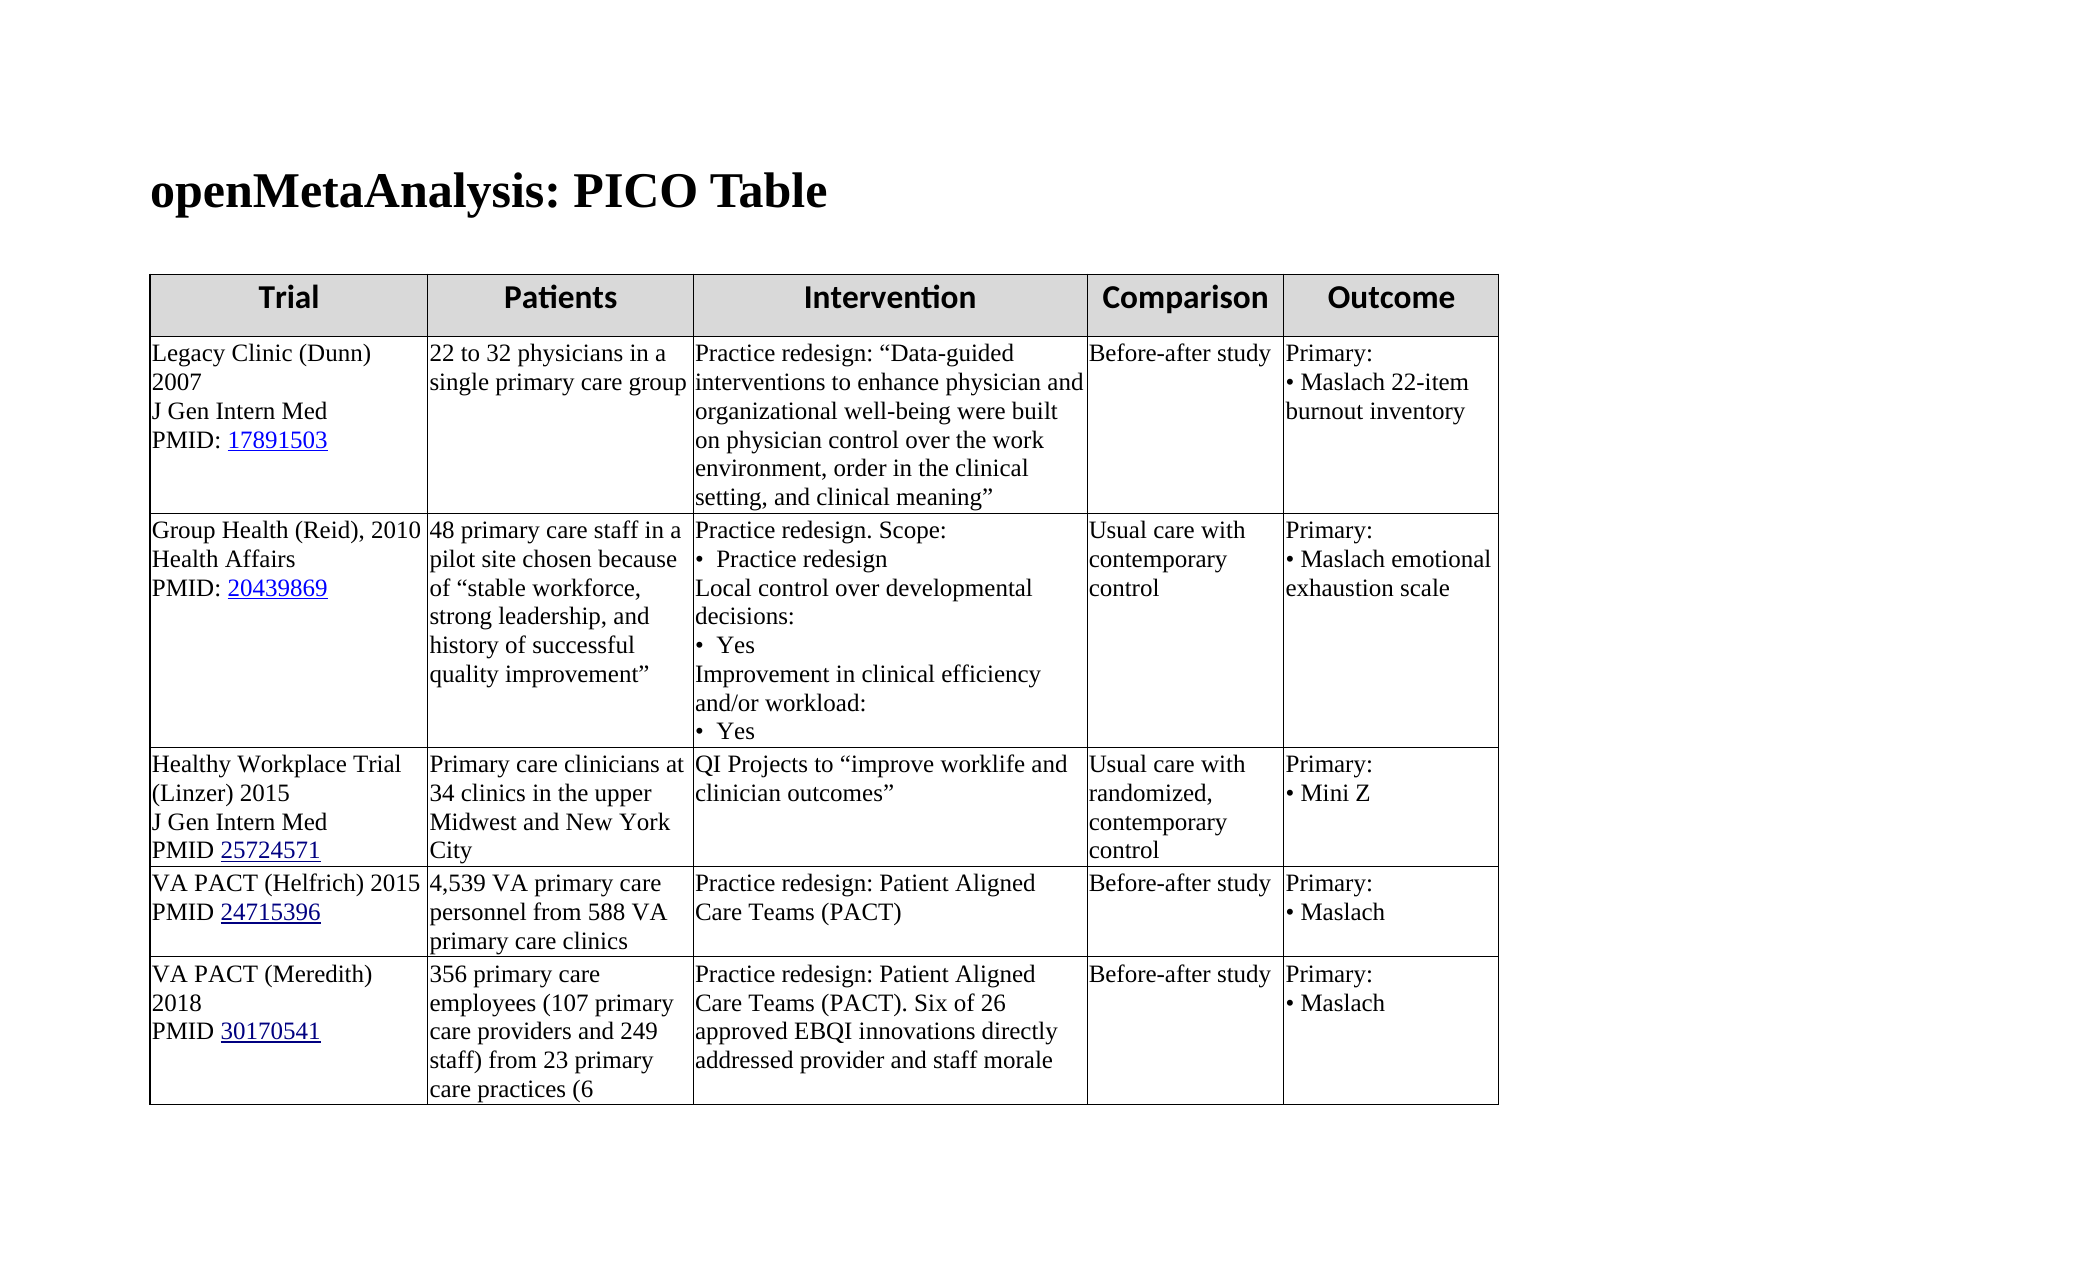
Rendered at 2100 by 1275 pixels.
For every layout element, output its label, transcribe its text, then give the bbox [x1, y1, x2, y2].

table_cell Practice redesign: Patient Aligned Care Teams (PACT). Six of 26 approved EBQI innovations directly addressed provider and staff morale [694, 957, 1087, 1104]
table_cell QI Projects to “improve worklife and clinician outcomes” [694, 748, 1087, 866]
table_header Outcome [1284, 275, 1498, 336]
table_cell Healthy Workplace Trial (Linzer) 2015 J Gen Intern Med PMID 25724571 [151, 748, 427, 866]
table_header Patients [428, 275, 693, 336]
table_header Trial [151, 275, 427, 336]
table_cell Before-after study [1088, 957, 1283, 1104]
text openMetaAnalysis: PICO Table [150, 160, 1950, 218]
table_cell Before-after study [1088, 867, 1283, 956]
table_header Intervention [694, 275, 1087, 336]
table_cell Primary care clinicians at 34 clinics in the upper Midwest and New York City [428, 748, 693, 866]
table_cell Group Health (Reid), 2010 Health Affairs PMID: 20439869 [151, 514, 427, 747]
table_cell Primary: • Maslach [1284, 867, 1498, 956]
table_cell 48 primary care staff in a pilot site chosen because of “stable workforce, strong leadership, and history of successful quality improvement” [428, 514, 693, 747]
table_cell Primary: • Maslach 22-item burnout inventory [1284, 337, 1498, 512]
table_cell 356 primary care employees (107 primary care providers and 249 staff) from 23 primary care practices (6 [428, 957, 693, 1104]
table_cell 4,539 VA primary care personnel from 588 VA primary care clinics [428, 867, 693, 956]
table_cell Practice redesign: Patient Aligned Care Teams (PACT) [694, 867, 1087, 956]
table_cell Primary: • Maslach [1284, 957, 1498, 1104]
table_cell Usual care with randomized, contemporary control [1088, 748, 1283, 866]
table_cell Usual care with contemporary control [1088, 514, 1283, 747]
table_header Comparison [1088, 275, 1283, 336]
table_cell VA PACT (Helfrich) 2015 PMID 24715396 [151, 867, 427, 956]
table_cell Before-after study [1088, 337, 1283, 512]
table_cell 22 to 32 physicians in a single primary care group [428, 337, 693, 512]
table_cell Practice redesign. Scope: • Practice redesign Local control over developmental decisions: • Yes Improvement in clinical efficiency and/or workload: • Yes [694, 514, 1087, 747]
table_cell VA PACT (Meredith) 2018 PMID 30170541 [151, 957, 427, 1104]
table_cell Primary: • Maslach emotional exhaustion scale [1284, 514, 1498, 747]
table_cell Legacy Clinic (Dunn) 2007 J Gen Intern Med PMID: 17891503 [151, 337, 427, 512]
table_cell Practice redesign: “Data-guided interventions to enhance physician and organizational well-being were built on physician control over the work environment, order in the clinical setting, and clinical meaning” [694, 337, 1087, 512]
table_cell Primary: • Mini Z [1284, 748, 1498, 866]
